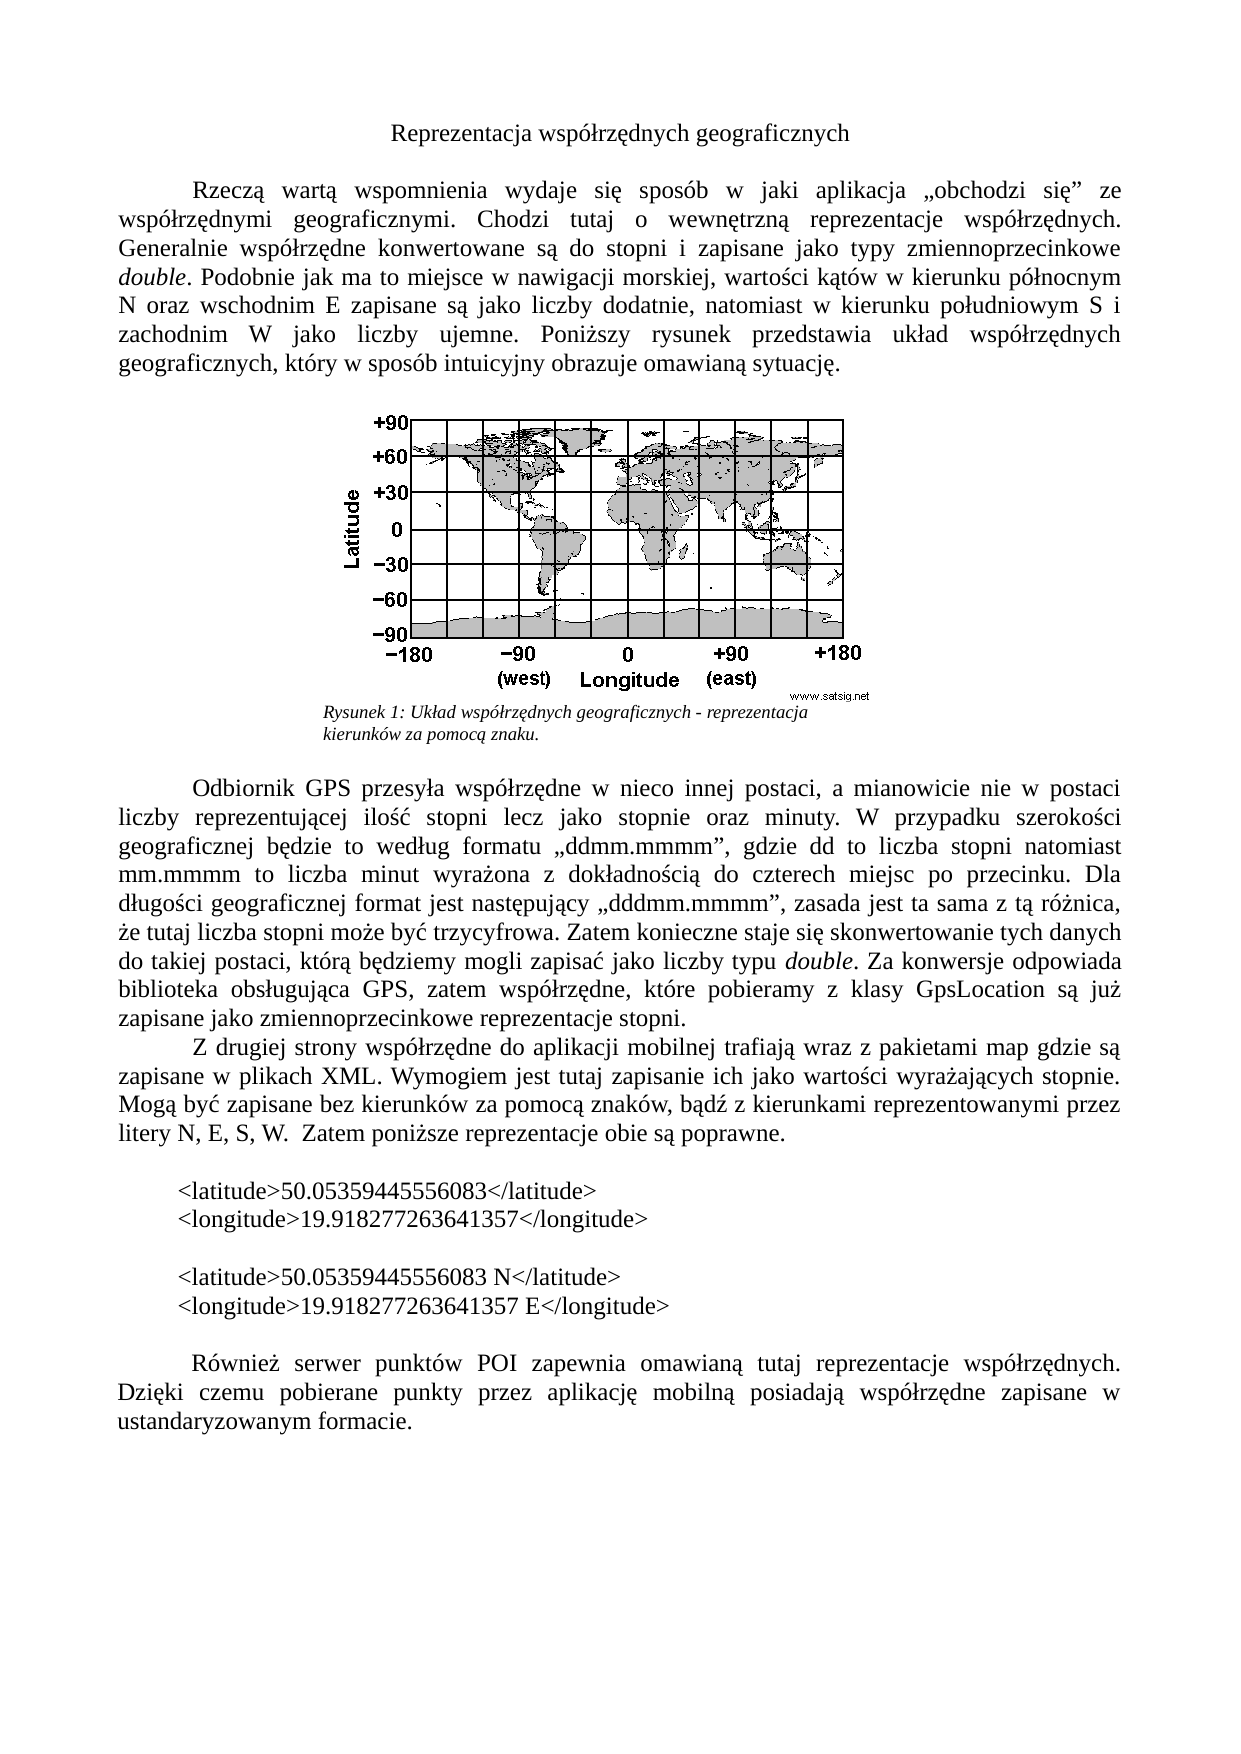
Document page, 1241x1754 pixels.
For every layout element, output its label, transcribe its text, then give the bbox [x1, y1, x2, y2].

text Z drugiej strony współrzędne do aplikacji mobilnej trafiają wraz z pakietami map gdzie są zapisane w plikach XML. Wymogiem jest tutaj zapisanie ich jako wartości wyrażających stopnie. Mogą być zapisane bez kierunków za pomocą znaków, bądź z kierunkami reprezentowanymi przez litery N, E, S, W. Zatem poniższe reprezentacje obie są poprawne. [118, 1032, 1122, 1147]
text Również serwer punktów POI zapewnia omawianą tutaj reprezentacje współrzędnych. Dzięki czemu pobierane punkty przez aplikację mobilną posiadają współrzędne zapisane w ustandaryzowanym formacie. [117, 1348, 1122, 1434]
text <latitude>50.05359445556083 N</latitude> [177, 1262, 1122, 1291]
text Rysunek 1: Układ współrzędnych geograficznych - reprezentacja kierunków za pomocą znaku. [323, 702, 869, 744]
text <longitude>19.918277263641357</longitude> [177, 1204, 1122, 1233]
picture [323, 402, 870, 702]
text <latitude>50.05359445556083</latitude> [177, 1176, 1122, 1204]
text <longitude>19.918277263641357 E</longitude> [177, 1291, 1122, 1319]
text Rzeczą wartą wspomnienia wydaje się sposób w jaki aplikacja „obchodzi się” ze współrzędnymi geograficznymi. Chodzi tutaj o wewnętrzną reprezentacje współrzędnych. Generalnie współrzędne konwertowane są do stopni i zapisane jako typy zmiennoprzecinkowe double. Podobnie jak ma to miejsce w nawigacji morskiej, wartości kątów w kierunku północnym N oraz wschodnim E zapisane są jako liczby dodatnie, natomiast w kierunku południowym S i zachodnim W jako liczby ujemne. Poniższy rysunek przedstawia układ współrzędnych geograficznych, który w sposób intuicyjny obrazuje omawianą sytuację. [118, 176, 1122, 377]
text Odbiornik GPS przesyła współrzędne w nieco innej postaci, a mianowicie nie w postaci liczby reprezentującej ilość stopni lecz jako stopnie oraz minuty. W przypadku szerokości geograficznej będzie to według formatu „ddmm.mmmm”, gdzie dd to liczba stopni natomiast mm.mmmm to liczba minut wyrażona z dokładnością do czterech miejsc po przecinku. Dla długości geograficznej format jest następujący „dddmm.mmmm”, zasada jest ta sama z tą różnica, że tutaj liczba stopni może być trzycyfrowa. Zatem konieczne staje się skonwertowanie tych danych do takiej postaci, którą będziemy mogli zapisać jako liczby typu double. Za konwersje odpowiada biblioteka obsługująca GPS, zatem współrzędne, które pobieramy z klasy GpsLocation są już zapisane jako zmiennoprzecinkowe reprezentacje stopni. [118, 773, 1122, 1032]
text Reprezentacja współrzędnych geograficznych [118, 118, 1122, 147]
